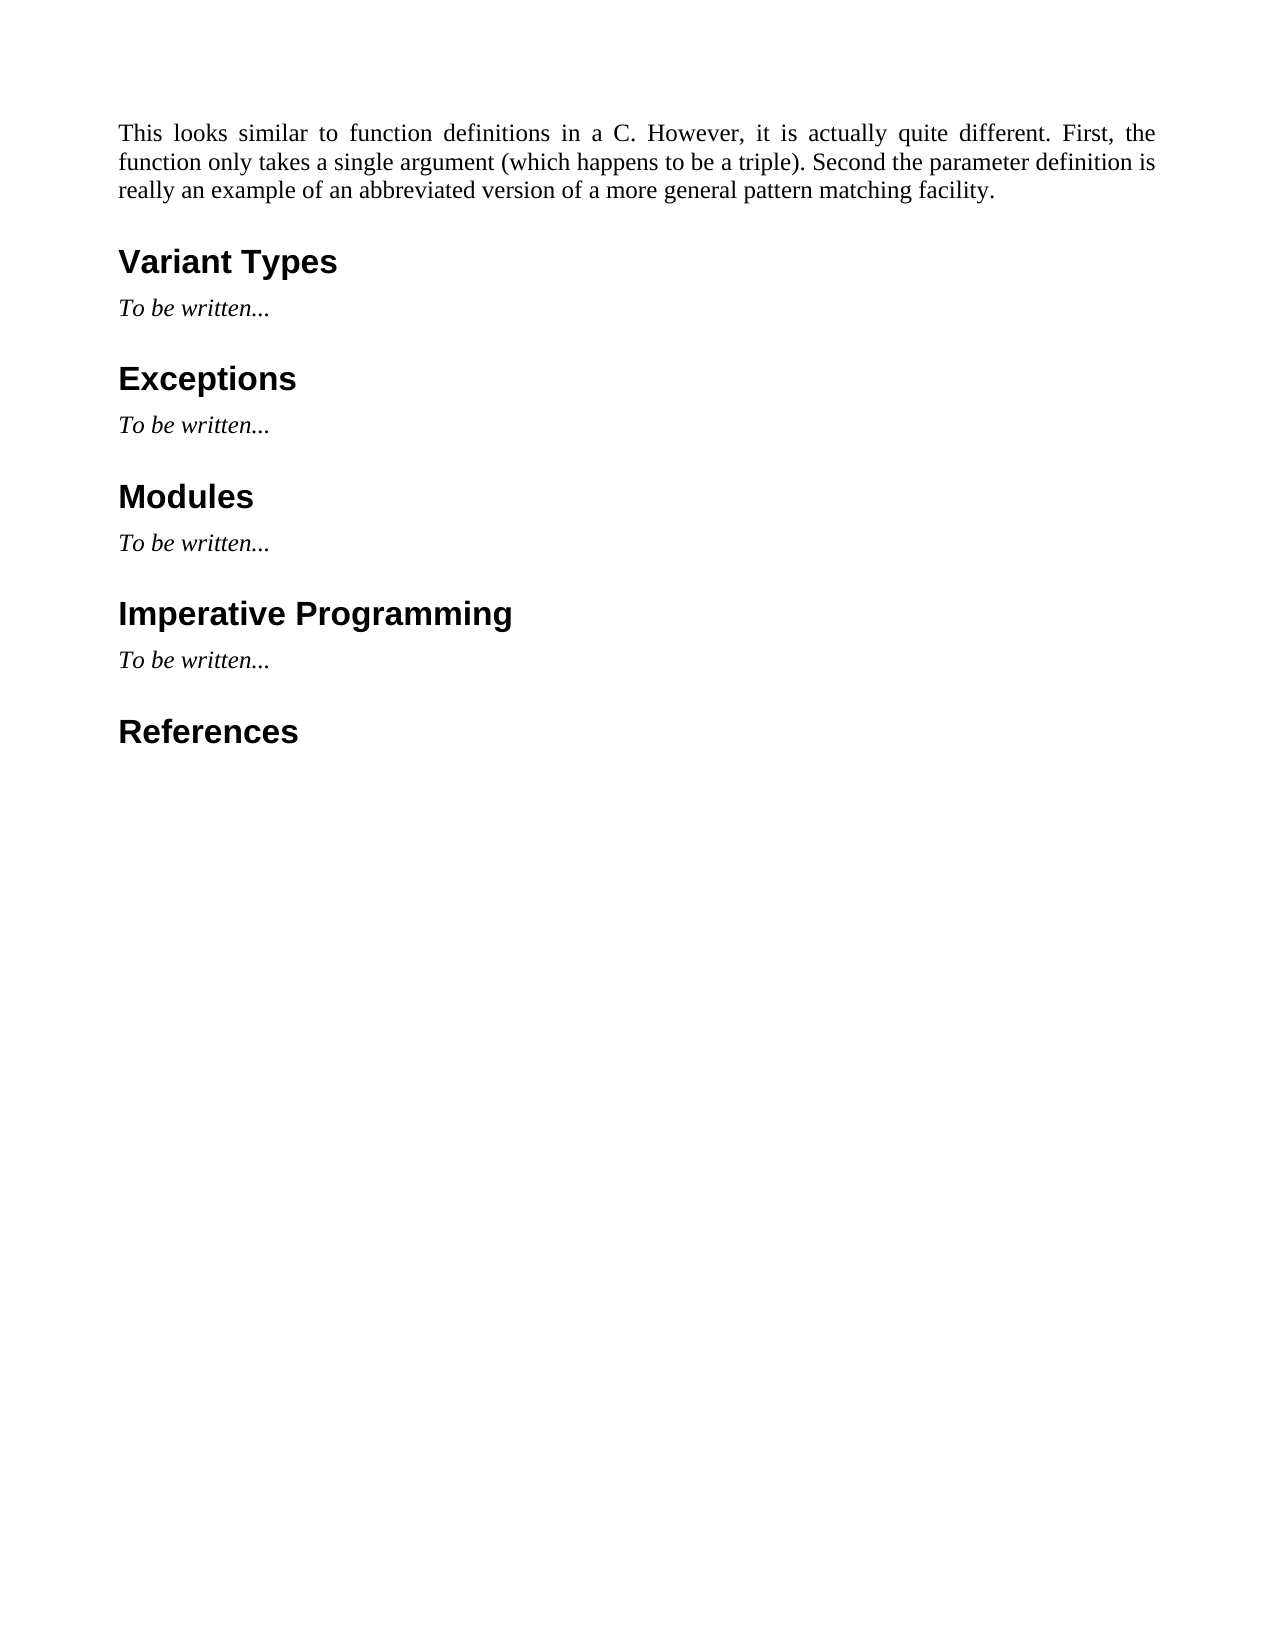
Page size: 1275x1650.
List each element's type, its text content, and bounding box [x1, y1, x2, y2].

subtitle Variant Types [118, 242, 1157, 281]
subtitle Modules [118, 477, 1157, 515]
subtitle References [118, 711, 1157, 750]
text To be written... [118, 293, 1157, 322]
subtitle Exceptions [118, 359, 1157, 398]
text To be written... [118, 410, 1157, 439]
text This looks similar to function definitions in a C. However, it is actually quite different. First, the function only takes a single argument (which happens to be a triple). Second the parameter definition is really an example of an abbreviated version of a more general pattern matching facility. [118, 118, 1157, 204]
text To be written... [118, 645, 1157, 674]
subtitle Imperative Programming [118, 594, 1157, 633]
text To be written... [118, 528, 1157, 557]
